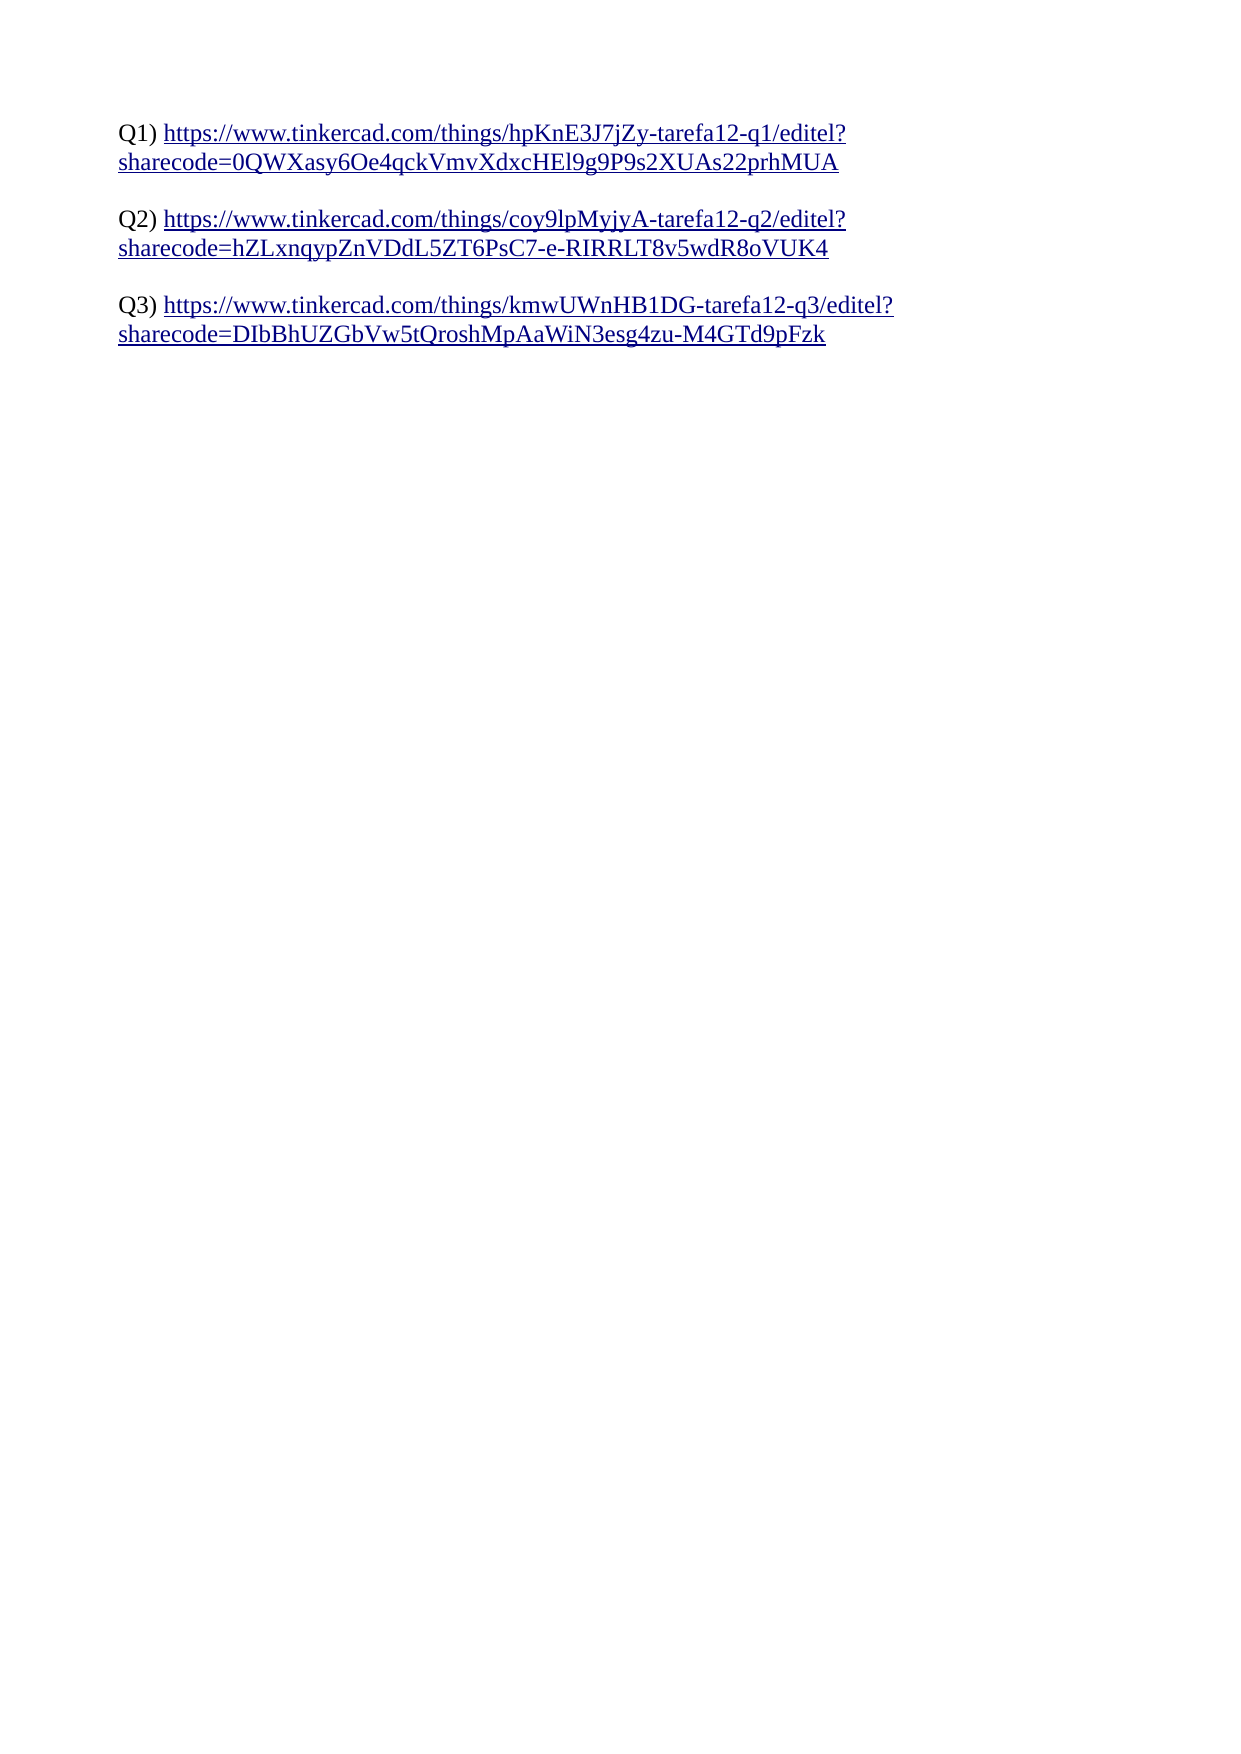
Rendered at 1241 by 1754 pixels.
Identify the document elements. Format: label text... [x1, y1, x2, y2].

text Q3) https://www.tinkercad.com/things/kmwUWnHB1DG-tarefa12-q3/editel?sharecode=DIbBhUZGbVw5tQroshMpAaWiN3esg4zu-M4GTd9pFzk [118, 291, 1122, 348]
text Q1) https://www.tinkercad.com/things/hpKnE3J7jZy-tarefa12-q1/editel?sharecode=0QWXasy6Oe4qckVmvXdxcHEl9g9P9s2XUAs22prhMUA [118, 118, 1122, 176]
text Q2) https://www.tinkercad.com/things/coy9lpMyjyA-tarefa12-q2/editel?sharecode=hZLxnqypZnVDdL5ZT6PsC7-e-RIRRLT8v5wdR8oVUK4 [118, 204, 1122, 262]
